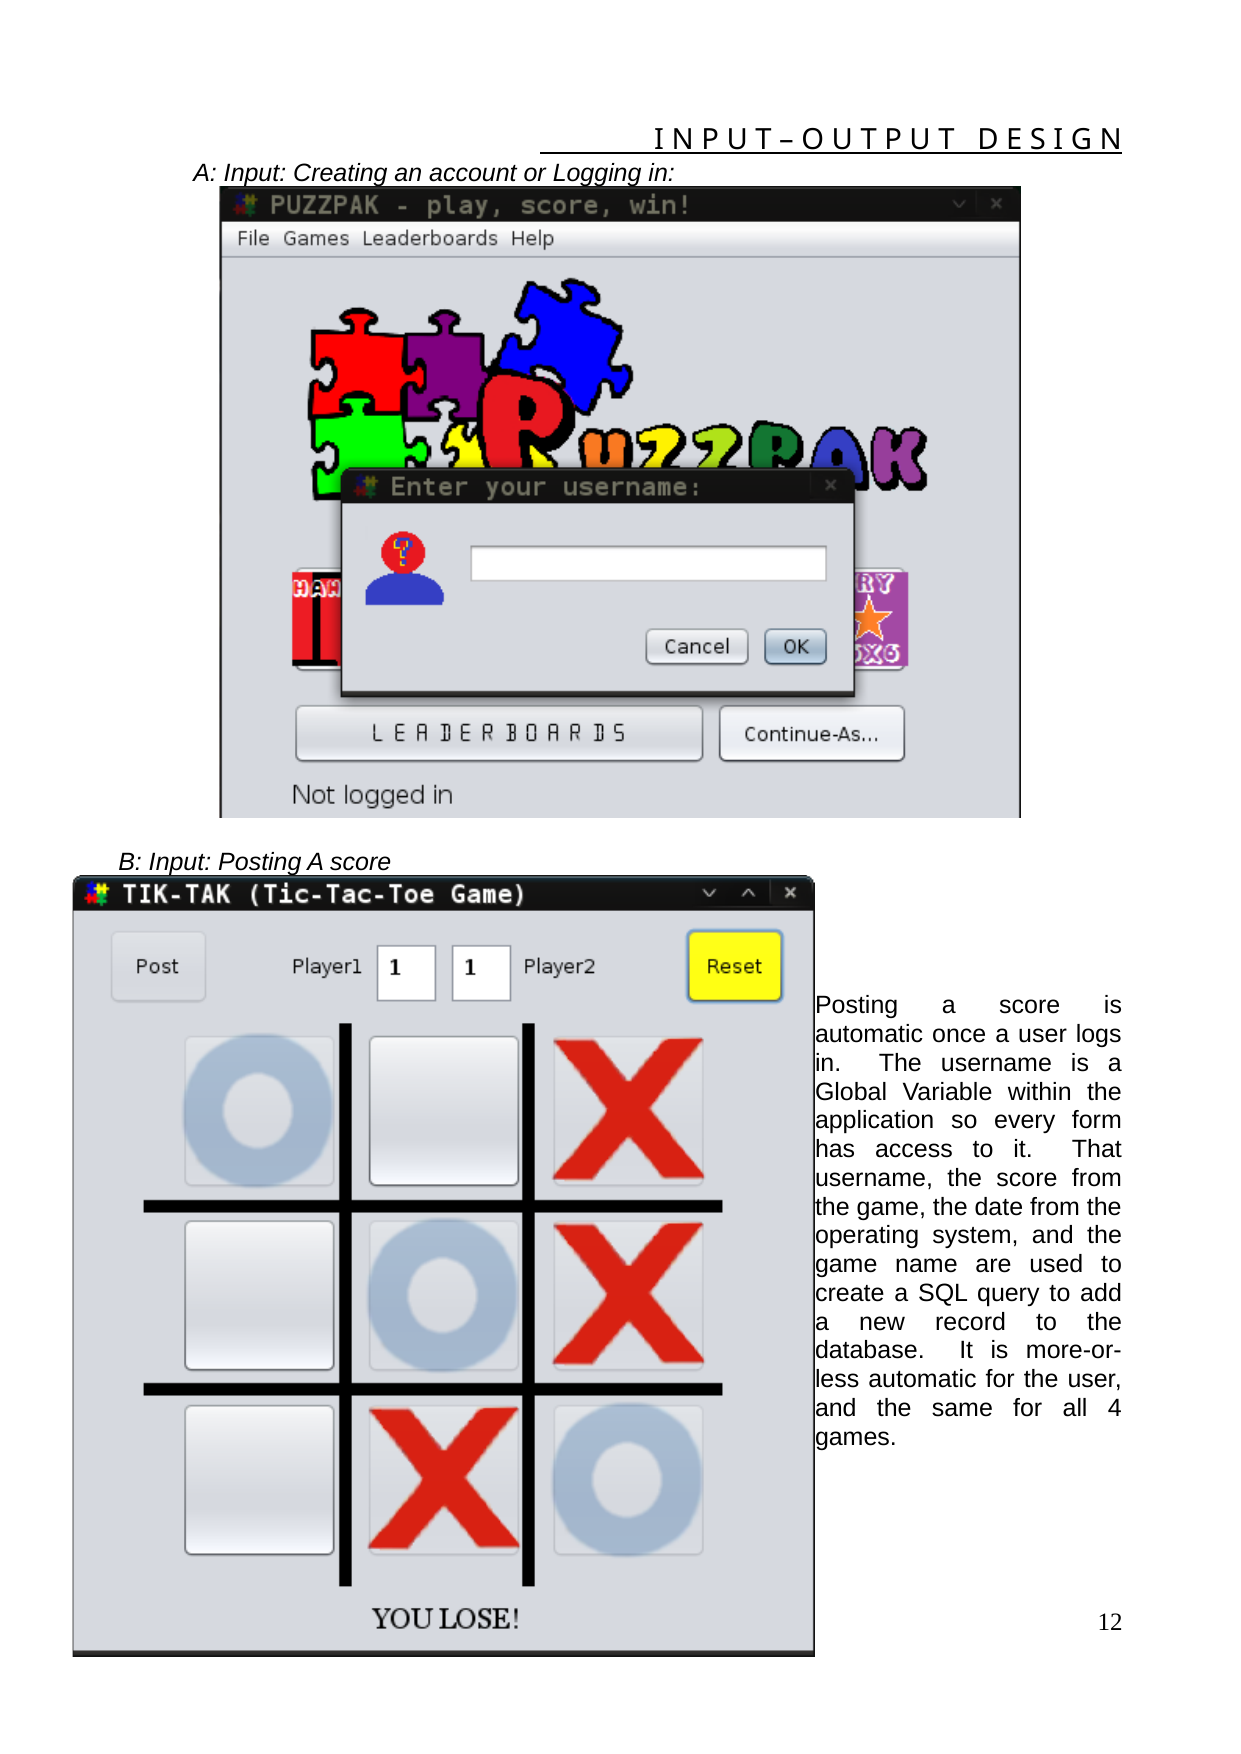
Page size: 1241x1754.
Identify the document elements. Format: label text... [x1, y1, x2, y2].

text B: Input: Posting A score [118, 847, 1122, 875]
picture [72, 875, 815, 1657]
text I N P U T – O U T P U T D E S I G N [118, 118, 1122, 158]
text Posting a score is automatic once a user logs in. The username is a Global Variable within the application so every form has access to it. That username, the score from the game, the date from the operating system, and the game name are used to create a SQL query to add a new record to the database. It is more-or-less automatic for the user, and the same for all 4 games. [815, 990, 1122, 1450]
text A: Input: Creating an account or Logging in: [118, 158, 1122, 187]
picture [219, 186, 1021, 818]
